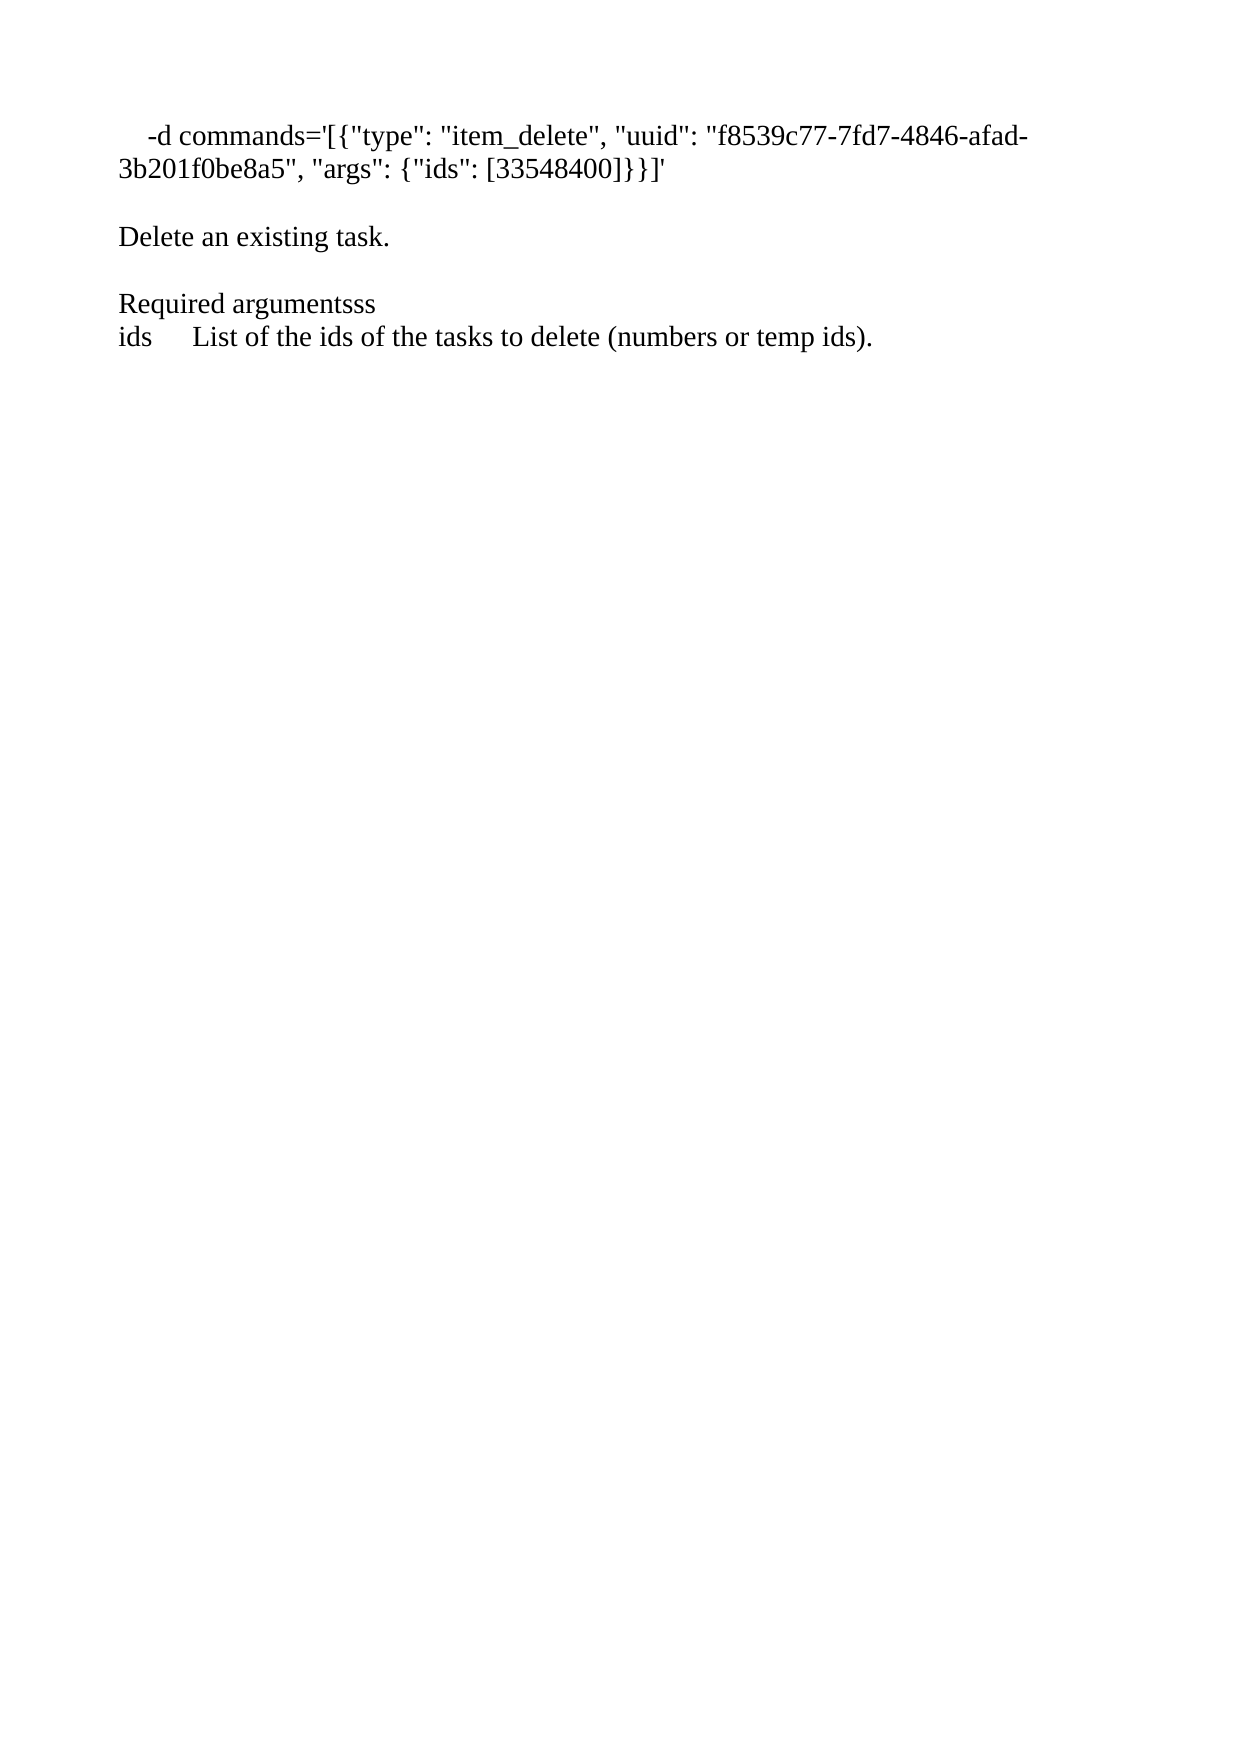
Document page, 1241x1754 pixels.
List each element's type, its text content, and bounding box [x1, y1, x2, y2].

text ids List of the ids of the tasks to delete (numbers or temp ids). [118, 319, 1122, 353]
text -d commands='[{"type": "item_delete", "uuid": "f8539c77-7fd7-4846-afad-3b201f0be8a5", "args": {"ids": [33548400]}}]' [118, 118, 1122, 185]
text Delete an existing task. [118, 219, 1122, 252]
text Required argumentsss [118, 286, 1122, 319]
